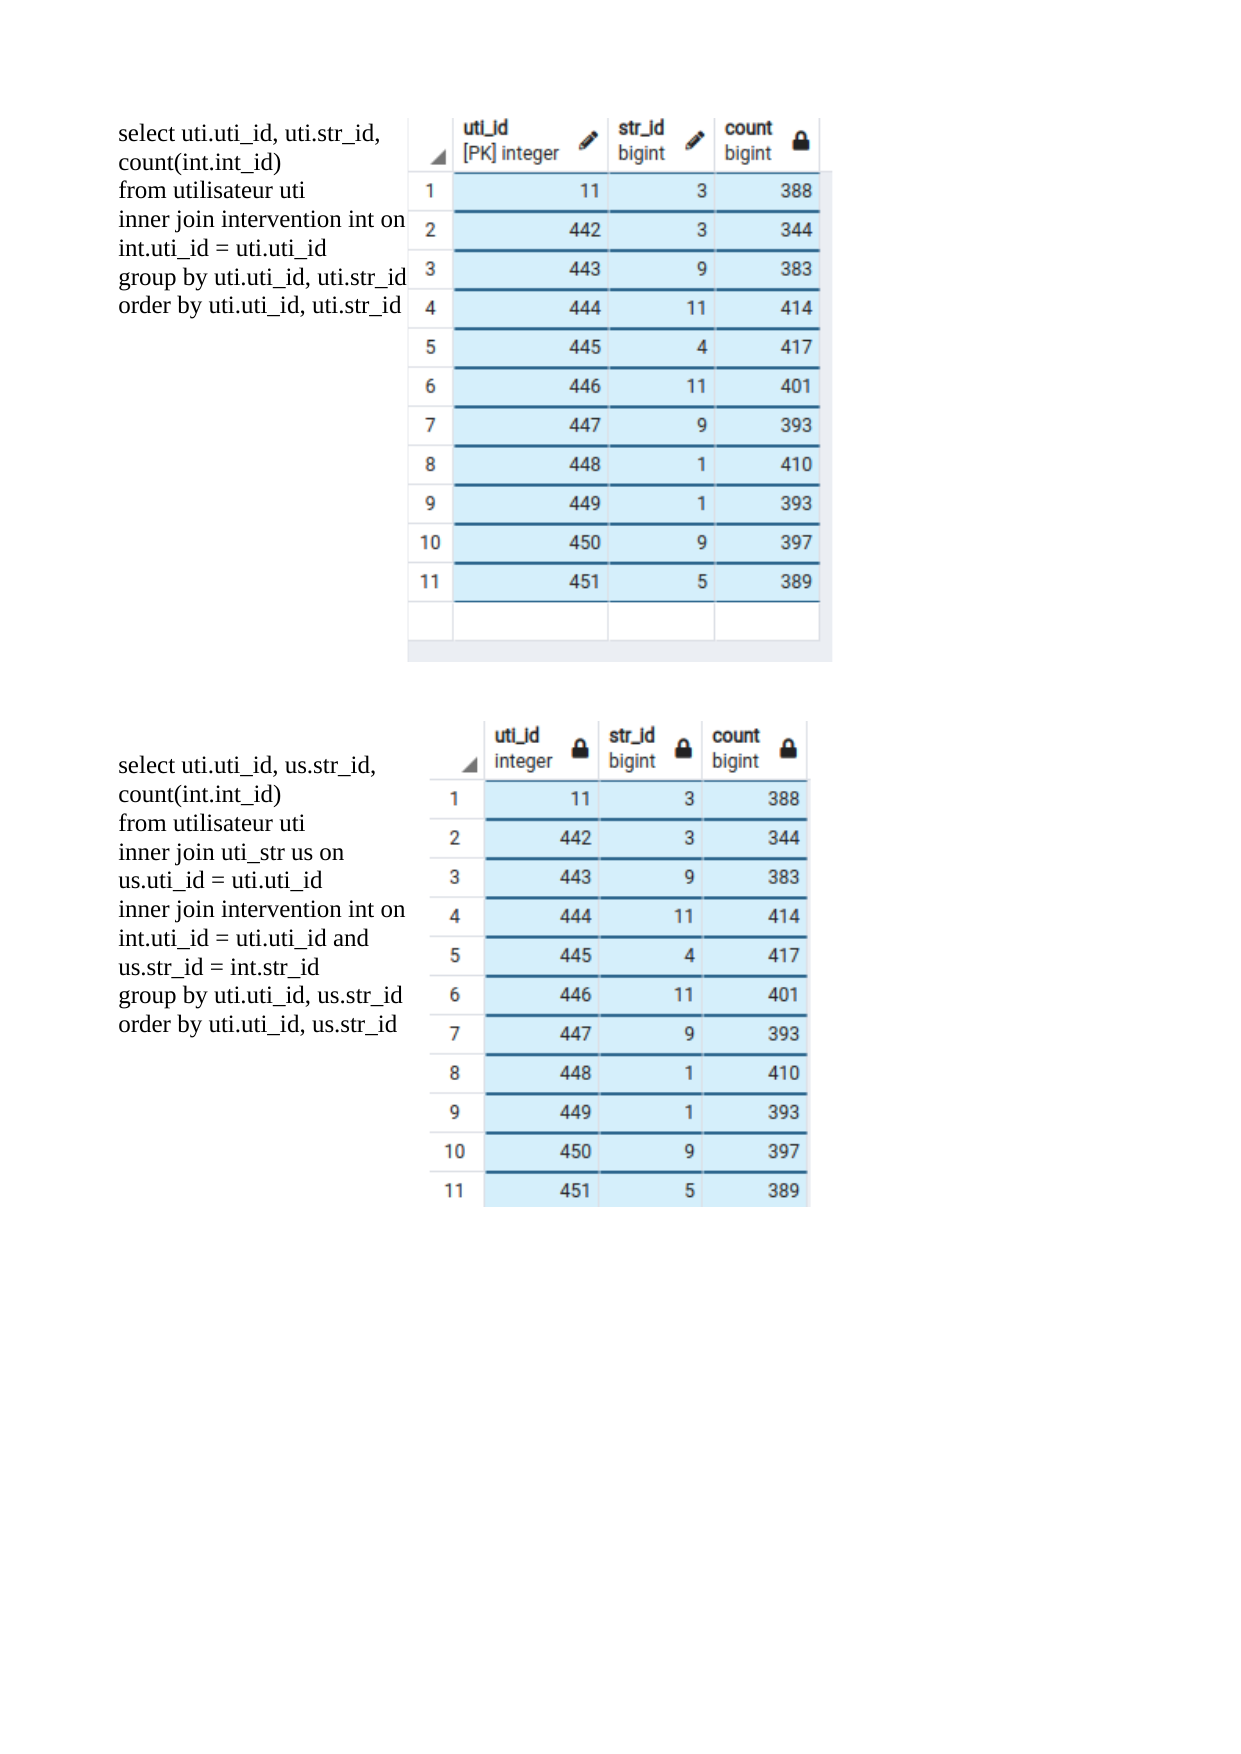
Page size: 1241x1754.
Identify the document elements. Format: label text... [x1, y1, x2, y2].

text [811, 1009, 1122, 1038]
text [811, 837, 1122, 894]
text inner join uti_str us on us.uti_id = uti.uti_id [118, 837, 429, 894]
text from utilisateur uti [118, 176, 407, 204]
picture [429, 721, 811, 1207]
text from utilisateur uti [118, 808, 429, 837]
text inner join intervention int on int.uti_id = uti.uti_id [118, 204, 407, 262]
text group by uti.uti_id, uti.str_id [118, 262, 407, 291]
text [811, 751, 1122, 808]
text [811, 808, 1122, 837]
text [833, 291, 1122, 319]
picture [407, 118, 833, 662]
text select uti.uti_id, uti.str_id, count(int.int_id) [118, 118, 407, 176]
text group by uti.uti_id, us.str_id [118, 981, 429, 1009]
text [833, 118, 1122, 176]
text select uti.uti_id, us.str_id, count(int.int_id) [118, 751, 429, 808]
text [833, 204, 1122, 262]
text order by uti.uti_id, us.str_id [118, 1009, 429, 1038]
text inner join intervention int on int.uti_id = uti.uti_id and us.str_id = int.str_id [118, 894, 429, 981]
text [811, 981, 1122, 1009]
text [833, 262, 1122, 291]
text [811, 894, 1122, 981]
text order by uti.uti_id, uti.str_id [118, 291, 407, 319]
text [833, 176, 1122, 204]
